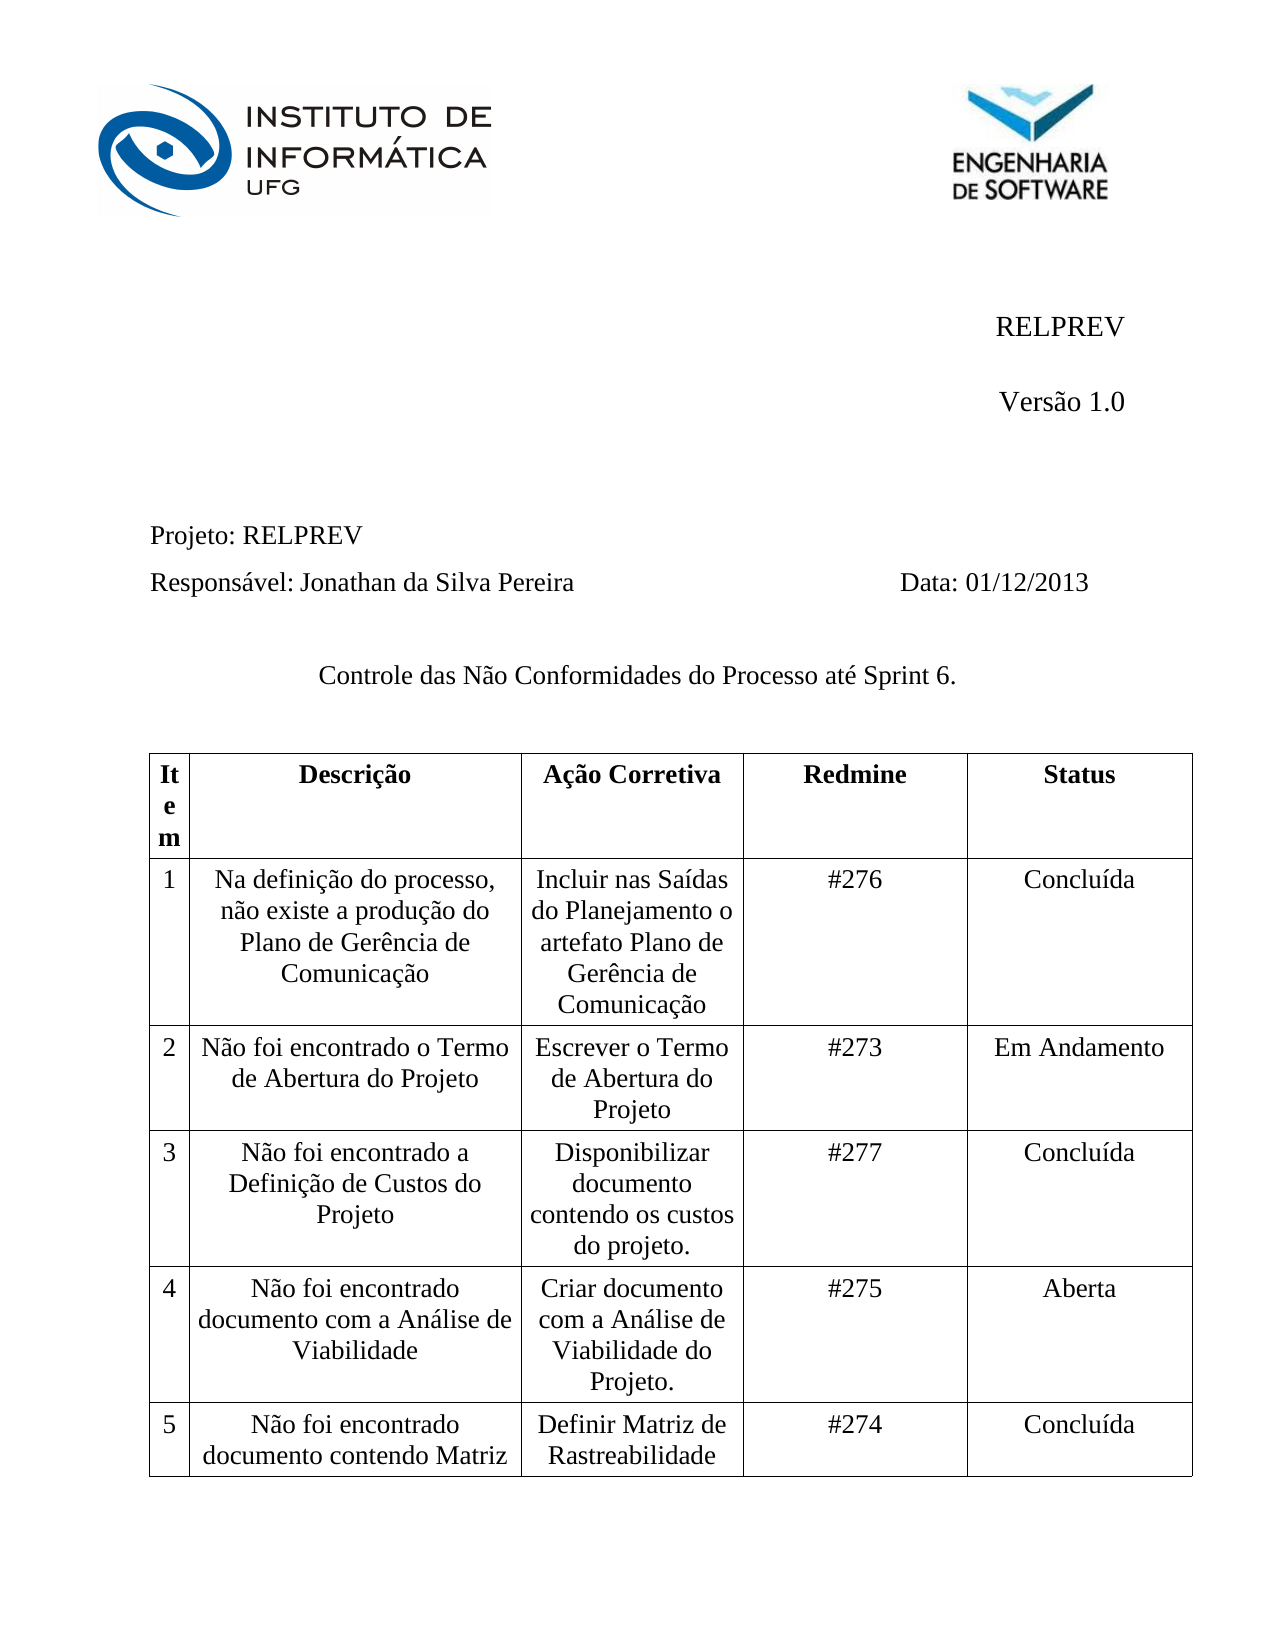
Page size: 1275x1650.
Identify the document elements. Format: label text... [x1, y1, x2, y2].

table_cell #273 [744, 1026, 967, 1130]
title Versão 1.0 [150, 384, 1125, 418]
table_cell Não foi encontrado documento com a Análise de Viabilidade [190, 1267, 521, 1402]
table_cell Escrever o Termo de Abertura do Projeto [522, 1026, 743, 1130]
text Controle das Não Conformidades do Processo até Sprint 6. [150, 659, 1125, 690]
table_cell Definir Matriz de Rastreabilidade [522, 1403, 743, 1476]
table_cell 1 [150, 859, 189, 1025]
table_cell Aberta [968, 1267, 1192, 1402]
table_cell Não foi encontrado a Definição de Custos do Projeto [190, 1131, 521, 1266]
table_cell #274 [744, 1403, 967, 1476]
table_cell Não foi encontrado documento contendo Matriz [190, 1403, 521, 1476]
table_cell Concluída [968, 859, 1192, 1025]
table_cell Disponibilizar documento contendo os custos do projeto. [522, 1131, 743, 1266]
table_cell Na definição do processo, não existe a produção do Plano de Gerência de Comunicação [190, 859, 521, 1025]
picture [952, 84, 1109, 200]
table_cell Não foi encontrado o Termo de Abertura do Projeto [190, 1026, 521, 1130]
table_cell 4 [150, 1267, 189, 1402]
text Projeto: RELPREV [150, 519, 1125, 550]
table_cell 3 [150, 1131, 189, 1266]
table_header Status [968, 754, 1192, 857]
table_cell #275 [744, 1267, 967, 1402]
table_header Redmine [744, 754, 967, 857]
table_header Item [150, 754, 189, 857]
text Responsável: Jonathan da Silva Pereira Data: 01/12/2013 [150, 566, 1125, 597]
table_cell #277 [744, 1131, 967, 1266]
table_header Descrição [190, 754, 521, 857]
title RELPREV [150, 309, 1125, 342]
table_cell Em Andamento [968, 1026, 1192, 1130]
table_cell Criar documento com a Análise de Viabilidade do Projeto. [522, 1267, 743, 1402]
table_cell Incluir nas Saídas do Planejamento o artefato Plano de Gerência de Comunicação [522, 859, 743, 1025]
table_cell 2 [150, 1026, 189, 1130]
table_header Ação Corretiva [522, 754, 743, 857]
picture [98, 84, 492, 217]
table_cell Concluída [968, 1403, 1192, 1476]
table_cell #276 [744, 859, 967, 1025]
table_cell 5 [150, 1403, 189, 1476]
table_cell Concluída [968, 1131, 1192, 1266]
